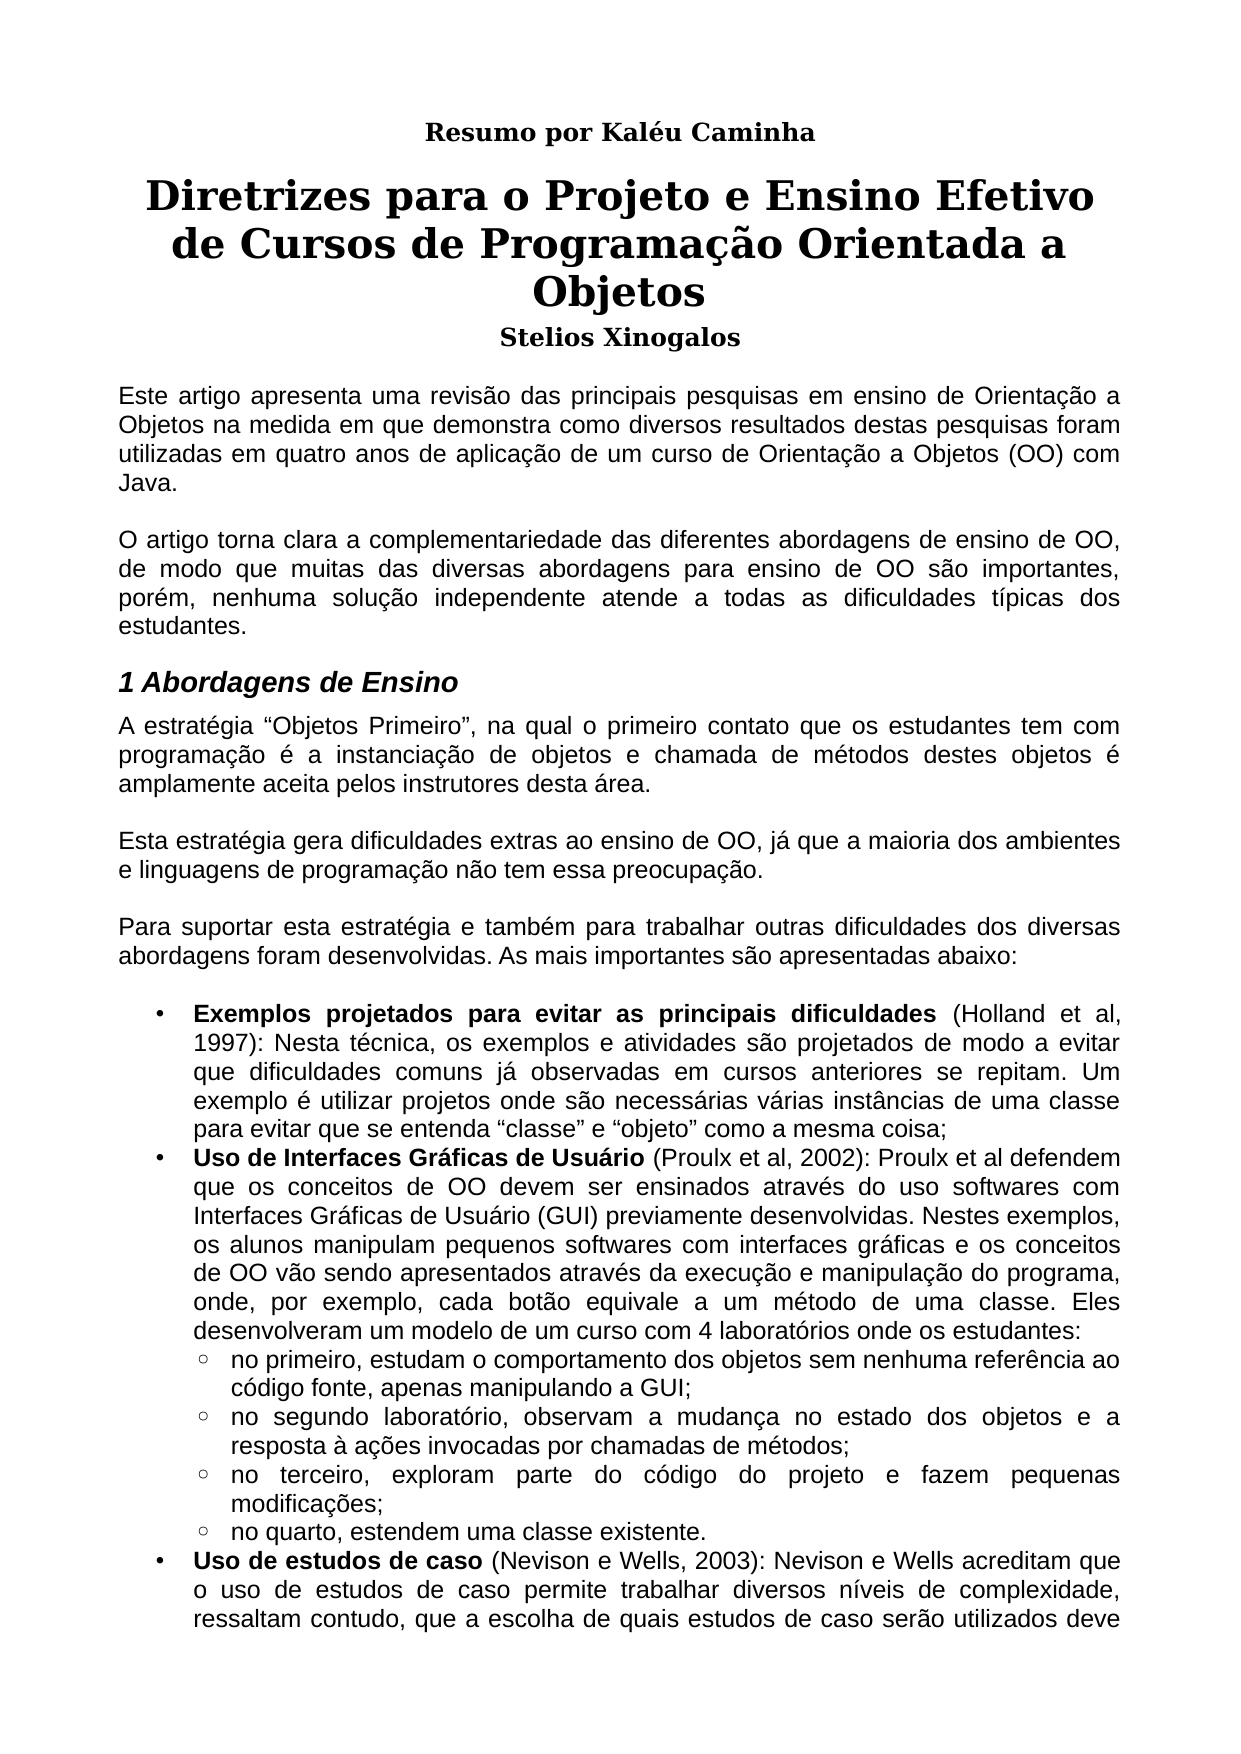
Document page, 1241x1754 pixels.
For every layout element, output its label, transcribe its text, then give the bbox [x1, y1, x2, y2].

text A estratégia “Objetos Primeiro”, na qual o primeiro contato que os estudantes tem com programação é a instanciação de objetos e chamada de métodos destes objetos é amplamente aceita pelos instrutores desta área. [118, 711, 1122, 797]
list no quarto, estendem uma classe existente. [193, 1517, 1122, 1546]
text Esta estratégia gera dificuldades extras ao ensino de OO, já que a maioria dos ambientes e linguagens de programação não tem essa preocupação. [118, 826, 1122, 884]
text O artigo torna clara a complementariedade das diferentes abordagens de ensino de OO, de modo que muitas das diversas abordagens para ensino de OO são importantes, porém, nenhuma solução independente atende a todas as dificuldades típicas dos estudantes. [118, 525, 1122, 640]
text Este artigo apresenta uma revisão das principais pesquisas em ensino de Orientação a Objetos na medida em que demonstra como diversos resultados destas pesquisas foram utilizadas em quatro anos de aplicação de um curso de Orientação a Objetos (OO) com Java. [118, 381, 1122, 496]
list no segundo laboratório, observam a mudança no estado dos objetos e a resposta à ações invocadas por chamadas de métodos; [193, 1402, 1122, 1460]
text Resumo por Kaléu Caminha [118, 118, 1122, 147]
list no primeiro, estudam o comportamento dos objetos sem nenhuma referência ao código fonte, apenas manipulando a GUI; [193, 1344, 1122, 1402]
subtitle Diretrizes para o Projeto e Ensino Efetivo de Cursos de Programação Orientada a Objetos [116, 172, 1122, 316]
text Para suportar esta estratégia e também para trabalhar outras dificuldades dos diversas abordagens foram desenvolvidas. As mais importantes são apresentadas abaixo: [118, 912, 1122, 970]
list Uso de estudos de caso (Nevison e Wells, 2003): Nevison e Wells acreditam que o uso de estudos de caso permite trabalhar diversos níveis de complexidade, ressaltam contudo, que a escolha de quais estudos de caso serão utilizados deve [156, 1546, 1122, 1633]
text Stelios Xinogalos [118, 323, 1122, 352]
subtitle 1 Abordagens de Ensino [118, 665, 1122, 699]
list Exemplos projetados para evitar as principais dificuldades (Holland et al, 1997): Nesta técnica, os exemplos e atividades são projetados de modo a evitar que dificuldades comuns já observadas em cursos anteriores se repitam. Um exemplo é utilizar projetos onde são necessárias várias instâncias de uma classe para evitar que se entenda “classe” e “objeto” como a mesma coisa; [156, 999, 1122, 1143]
list no terceiro, exploram parte do código do projeto e fazem pequenas modificações; [193, 1460, 1122, 1517]
list Uso de Interfaces Gráficas de Usuário (Proulx et al, 2002): Proulx et al defendem que os conceitos de OO devem ser ensinados através do uso softwares com Interfaces Gráficas de Usuário (GUI) previamente desenvolvidas. Nestes exemplos, os alunos manipulam pequenos softwares com interfaces gráficas e os conceitos de OO vão sendo apresentados através da execução e manipulação do programa, onde, por exemplo, cada botão equivale a um método de uma classe. Eles desenvolveram um modelo de um curso com 4 laboratórios onde os estudantes: [156, 1143, 1122, 1344]
